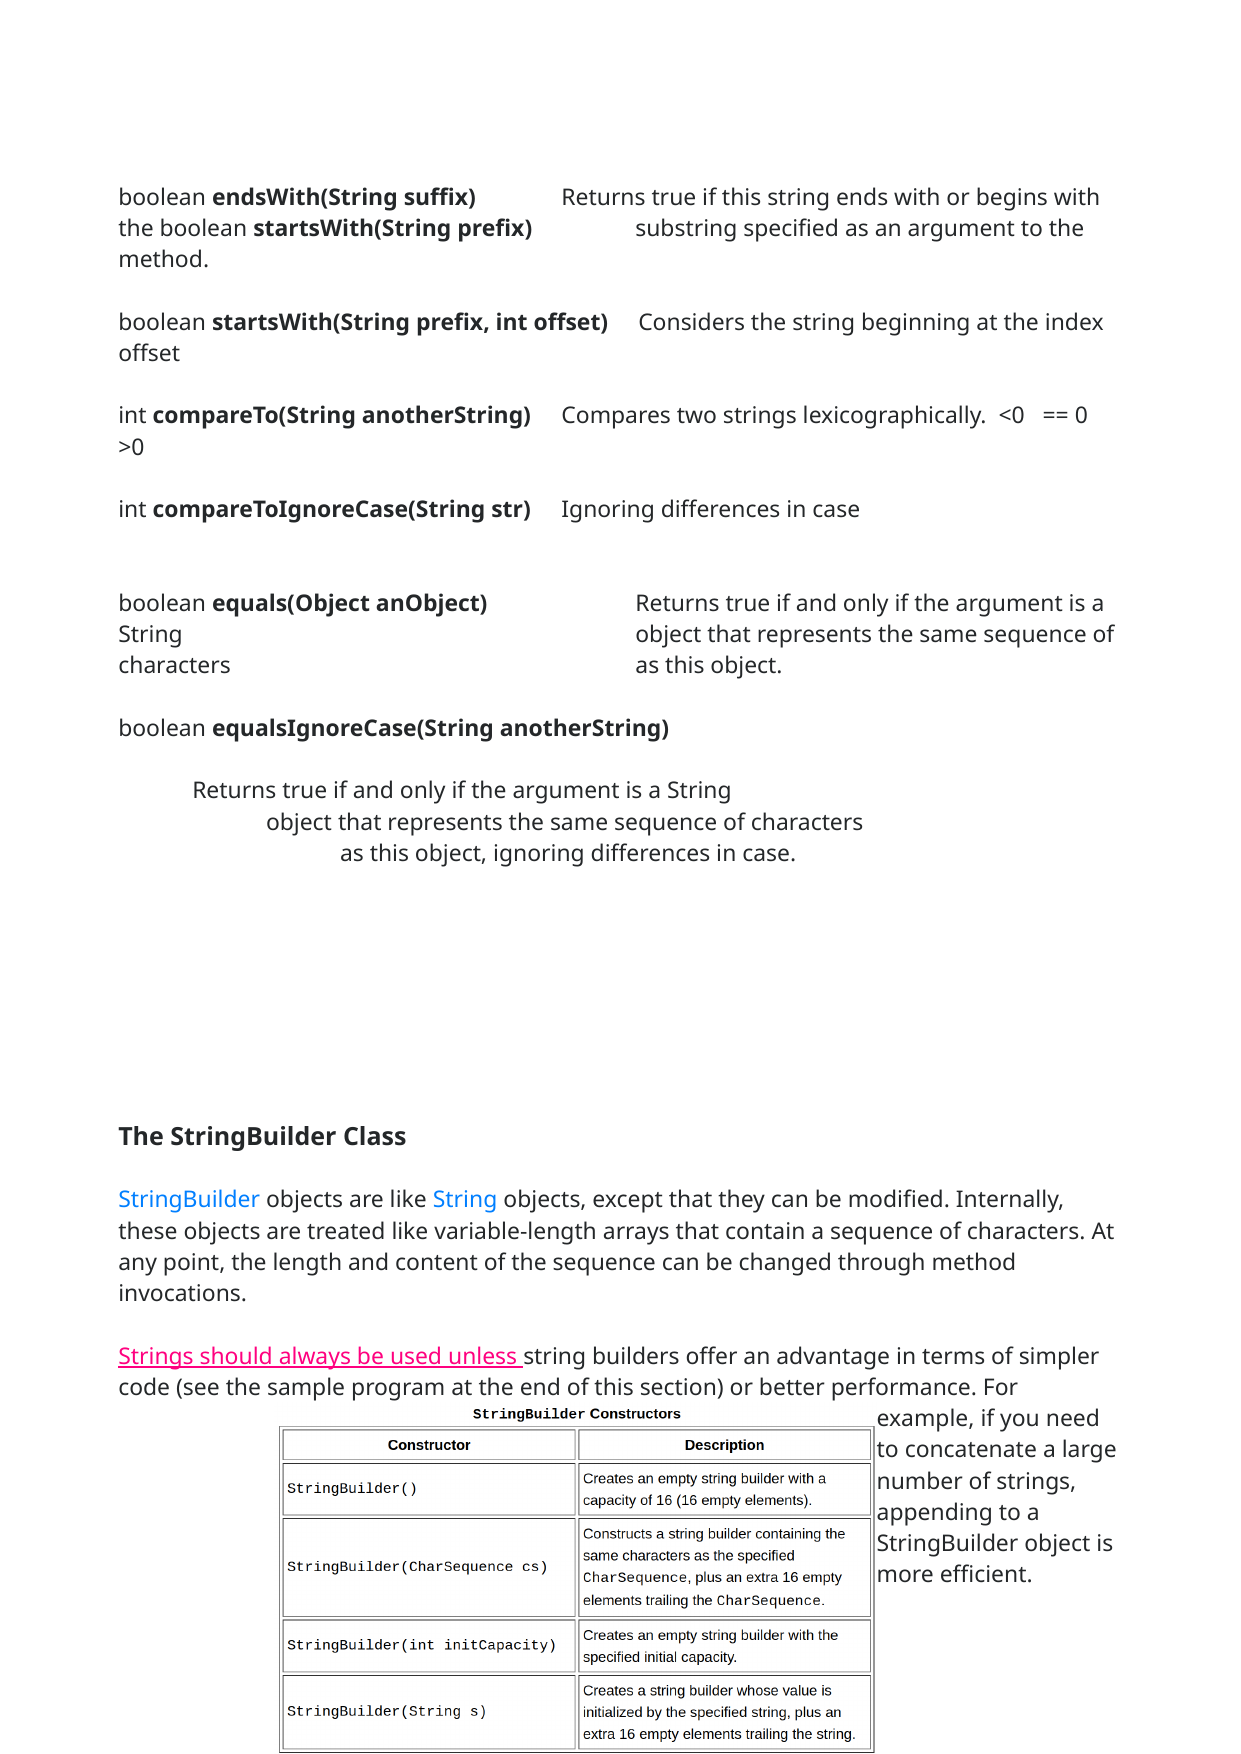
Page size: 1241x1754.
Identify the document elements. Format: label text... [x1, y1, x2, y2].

text Returns true if and only if the argument is a String object that represents the same sequence of characters as this object, ignoring differences in case. [118, 774, 1122, 868]
text boolean equalsIgnoreCase(String anotherString) [118, 712, 1122, 743]
text boolean endsWith(String suffix) Returns true if this string ends with or begins with the boolean startsWith(String prefix) substring specified as an argument to the method. [118, 181, 1122, 274]
text int compareTo(String anotherString) Compares two strings lexicographically. <0 == 0 >0 [118, 399, 1122, 462]
text boolean startsWith(String prefix, int offset) Considers the string beginning at the index offset [118, 306, 1122, 368]
text The StringBuilder Class [118, 1118, 1122, 1152]
text StringBuilder objects are like String objects, except that they can be modified. Internally, these objects are treated like variable-length arrays that contain a sequence of characters. At any point, the length and content of the sequence can be changed through method invocations. [118, 1183, 1122, 1308]
picture [273, 1402, 877, 1754]
text Strings should always be used unless string builders offer an advantage in terms of simpler code (see the sample program at the end of this section) or better performance. For example, if you need to concatenate a large number of strings, appending to a StringBuilder object is more efficient. [118, 1340, 1122, 1590]
text boolean equals(Object anObject) Returns true if and only if the argument is a String object that represents the same sequence of characters as this object. [118, 587, 1122, 681]
text int compareToIgnoreCase(String str) Ignoring differences in case [118, 493, 1122, 524]
